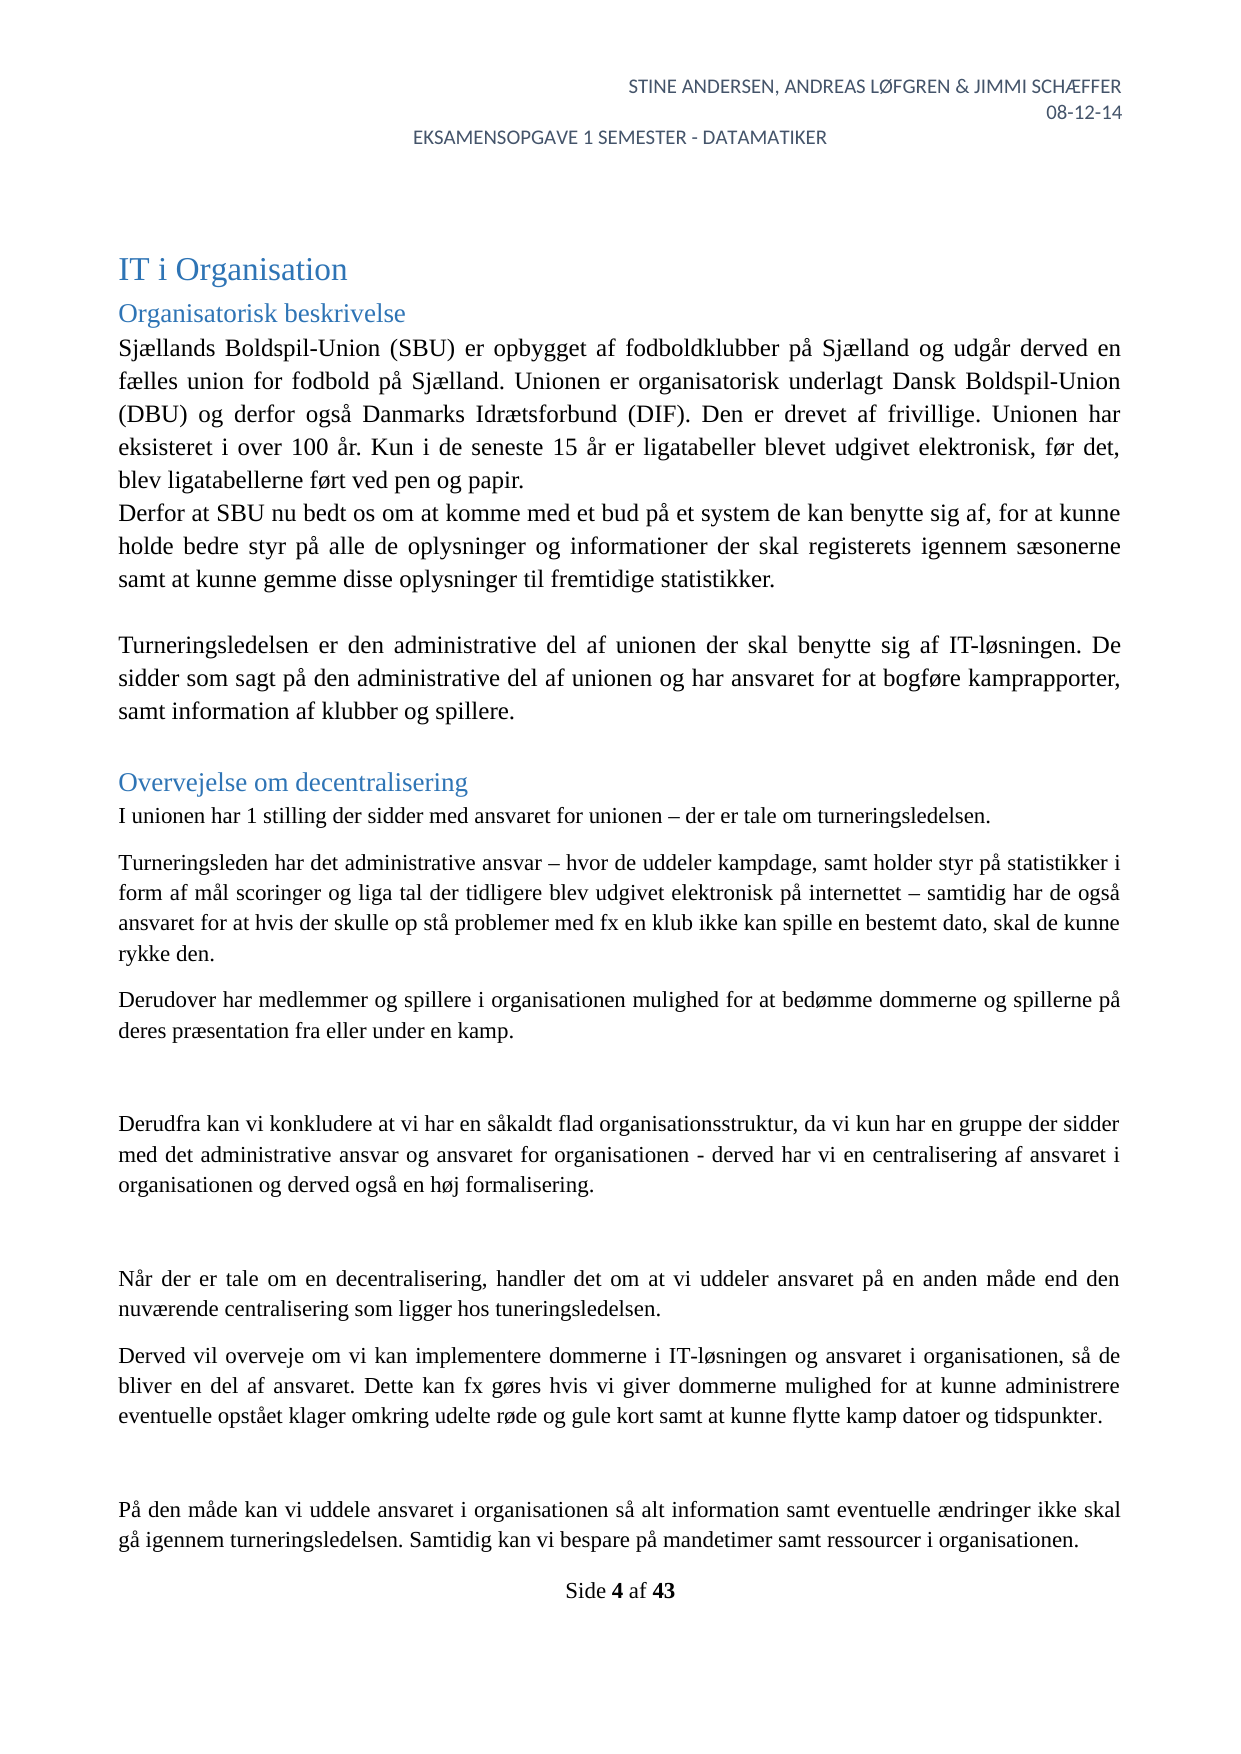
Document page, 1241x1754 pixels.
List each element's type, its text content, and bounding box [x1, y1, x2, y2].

text I unionen har 1 stilling der sidder med ansvaret for unionen – der er tale om turneringsledelsen. [118, 802, 1122, 828]
subtitle Overvejelse om decentralisering [118, 766, 1122, 798]
text På den måde kan vi uddele ansvaret i organisationen så alt information samt eventuelle ændringer ikke skal gå igennem turneringsledelsen. Samtidig kan vi bespare på mandetimer samt ressourcer i organisationen. [118, 1496, 1122, 1552]
subtitle IT i Organisation [118, 249, 1122, 287]
text Derudover har medlemmer og spillere i organisationen mulighed for at bedømme dommerne og spillerne på deres præsentation fra eller under en kamp. [118, 987, 1122, 1043]
list Turneringsledelsen er den administrative del af unionen der skal benytte sig af IT-løsningen. De sidder som sagt på den administrative del af unionen og har ansvaret for at bogføre kamprapporter, samt information af klubber og spillere. [118, 630, 1122, 725]
text Turneringsleden har det administrative ansvar – hvor de uddeler kampdage, samt holder styr på statistikker i form af mål scoringer og liga tal der tidligere blev udgivet elektronisk på internettet – samtidig har de også ansvaret for at hvis der skulle op stå problemer med fx en klub ikke kan spille en bestemt dato, skal de kunne rykke den. [118, 849, 1122, 966]
list Derfor at SBU nu bedt os om at komme med et bud på et system de kan benytte sig af, for at kunne holde bedre styr på alle de oplysninger og informationer der skal registerets igennem sæsonerne samt at kunne gemme disse oplysninger til fremtidige statistikker. [118, 498, 1122, 593]
text Derudfra kan vi konkludere at vi har en såkaldt flad organisationsstruktur, da vi kun har en gruppe der sidder med det administrative ansvar og ansvaret for organisationen - derved har vi en centralisering af ansvaret i organisationen og derved også en høj formalisering. [118, 1111, 1122, 1197]
list Sjællands Boldspil-Union (SBU) er opbygget af fodboldklubber på Sjælland og udgår derved en fælles union for fodbold på Sjælland. Unionen er organisatorisk underlagt Dansk Boldspil-Union (DBU) og derfor også Danmarks Idrætsforbund (DIF). Den er drevet af frivillige. Unionen har eksisteret i over 100 år. Kun i de seneste 15 år er ligatabeller blevet udgivet elektronisk, før det, blev ligatabellerne ført ved pen og papir. [118, 333, 1122, 494]
text Når der er tale om en decentralisering, handler det om at vi uddeler ansvaret på en anden måde end den nuværende centralisering som ligger hos tuneringsledelsen. [118, 1265, 1122, 1321]
text Derved vil overveje om vi kan implementere dommerne i IT-løsningen og ansvaret i organisationen, så de bliver en del af ansvaret. Dette kan fx gøres hvis vi giver dommerne mulighed for at kunne administrere eventuelle opstået klager omkring udelte røde og gule kort samt at kunne flytte kamp datoer og tidspunkter. [118, 1342, 1122, 1428]
subtitle Organisatorisk beskrivelse [118, 297, 1122, 328]
